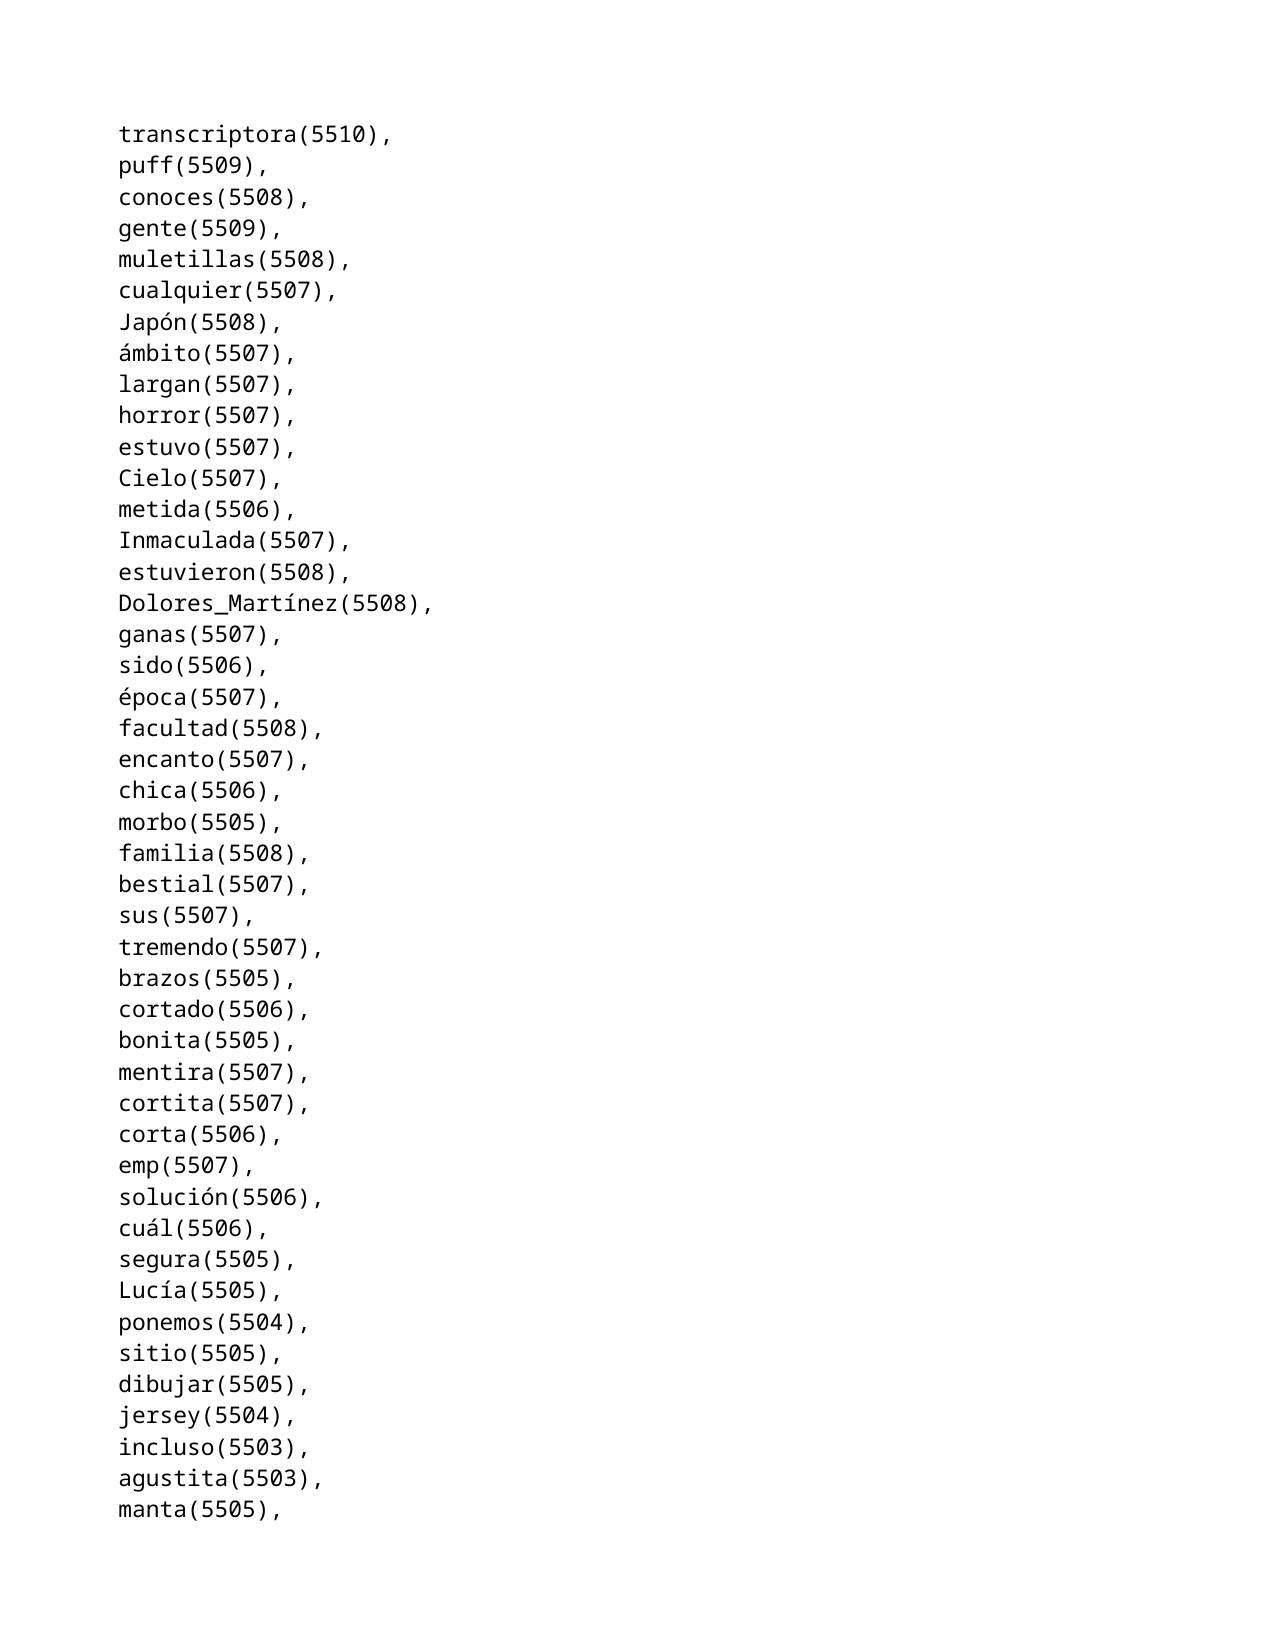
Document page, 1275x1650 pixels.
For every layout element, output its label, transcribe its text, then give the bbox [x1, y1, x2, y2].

text encanto(5507), [118, 743, 1157, 774]
text conoces(5508), [118, 181, 1157, 212]
text dibujar(5505), [118, 1368, 1157, 1399]
text Lucía(5505), [118, 1274, 1157, 1306]
text agustita(5503), [118, 1462, 1157, 1493]
text estuvieron(5508), [118, 556, 1157, 587]
text mentira(5507), [118, 1056, 1157, 1087]
text emp(5507), [118, 1149, 1157, 1181]
text jersey(5504), [118, 1399, 1157, 1431]
text largan(5507), [118, 368, 1157, 399]
text tremendo(5507), [118, 931, 1157, 962]
text transcriptora(5510), [118, 118, 1157, 149]
text solución(5506), [118, 1181, 1157, 1212]
text sitio(5505), [118, 1337, 1157, 1368]
text bonita(5505), [118, 1024, 1157, 1056]
text segura(5505), [118, 1243, 1157, 1274]
text familia(5508), [118, 837, 1157, 868]
text puff(5509), [118, 149, 1157, 181]
text brazos(5505), [118, 962, 1157, 993]
text ganas(5507), [118, 618, 1157, 649]
text cuál(5506), [118, 1212, 1157, 1243]
text chica(5506), [118, 774, 1157, 806]
text estuvo(5507), [118, 431, 1157, 462]
text facultad(5508), [118, 712, 1157, 743]
text Inmaculada(5507), [118, 524, 1157, 556]
text Dolores_Martínez(5508), [118, 587, 1157, 618]
text cortita(5507), [118, 1087, 1157, 1118]
text sido(5506), [118, 649, 1157, 681]
text sus(5507), [118, 899, 1157, 931]
text incluso(5503), [118, 1431, 1157, 1462]
text Japón(5508), [118, 306, 1157, 337]
text muletillas(5508), [118, 243, 1157, 274]
text cualquier(5507), [118, 274, 1157, 306]
text gente(5509), [118, 212, 1157, 243]
text Cielo(5507), [118, 462, 1157, 493]
text época(5507), [118, 681, 1157, 712]
text cortado(5506), [118, 993, 1157, 1024]
text metida(5506), [118, 493, 1157, 524]
text ámbito(5507), [118, 337, 1157, 368]
text morbo(5505), [118, 806, 1157, 837]
text manta(5505), [118, 1493, 1157, 1524]
text bestial(5507), [118, 868, 1157, 899]
text ponemos(5504), [118, 1306, 1157, 1337]
text horror(5507), [118, 399, 1157, 431]
text corta(5506), [118, 1118, 1157, 1149]
